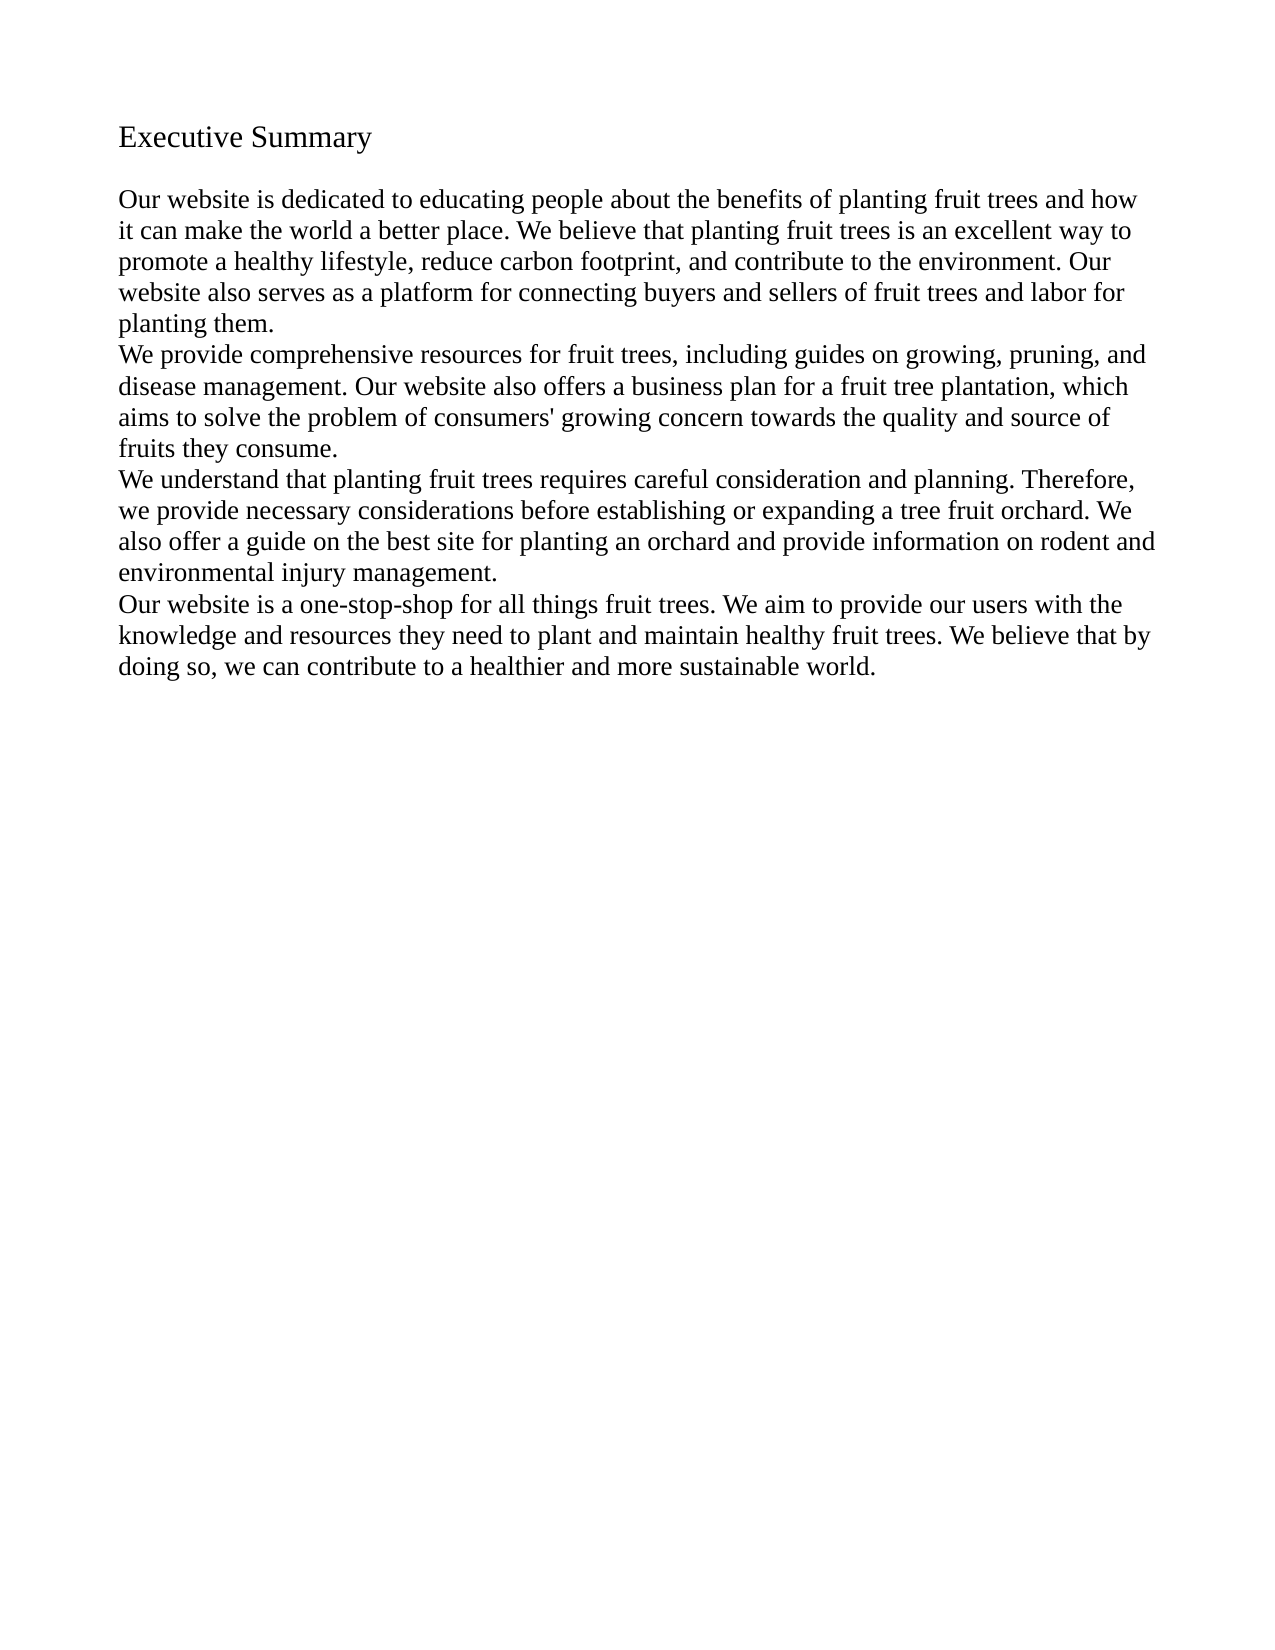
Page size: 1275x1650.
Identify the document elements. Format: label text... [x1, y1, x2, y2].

text Our website is dedicated to educating people about the benefits of planting fruit trees and how it can make the world a better place. We believe that planting fruit trees is an excellent way to promote a healthy lifestyle, reduce carbon footprint, and contribute to the environment. Our website also serves as a platform for connecting buyers and sellers of fruit trees and labor for planting them. [118, 183, 1157, 338]
text Our website is a one-stop-shop for all things fruit trees. We aim to provide our users with the knowledge and resources they need to plant and maintain healthy fruit trees. We believe that by doing so, we can contribute to a healthier and more sustainable world. [118, 588, 1157, 681]
text Executive Summary [118, 118, 1157, 154]
text We provide comprehensive resources for fruit trees, including guides on growing, pruning, and disease management. Our website also offers a business plan for a fruit tree plantation, which aims to solve the problem of consumers' growing concern towards the quality and source of fruits they consume. [118, 338, 1157, 463]
text We understand that planting fruit trees requires careful consideration and planning. Therefore, we provide necessary considerations before establishing or expanding a tree fruit orchard. We also offer a guide on the best site for planting an orchard and provide information on rodent and environmental injury management. [118, 463, 1157, 588]
